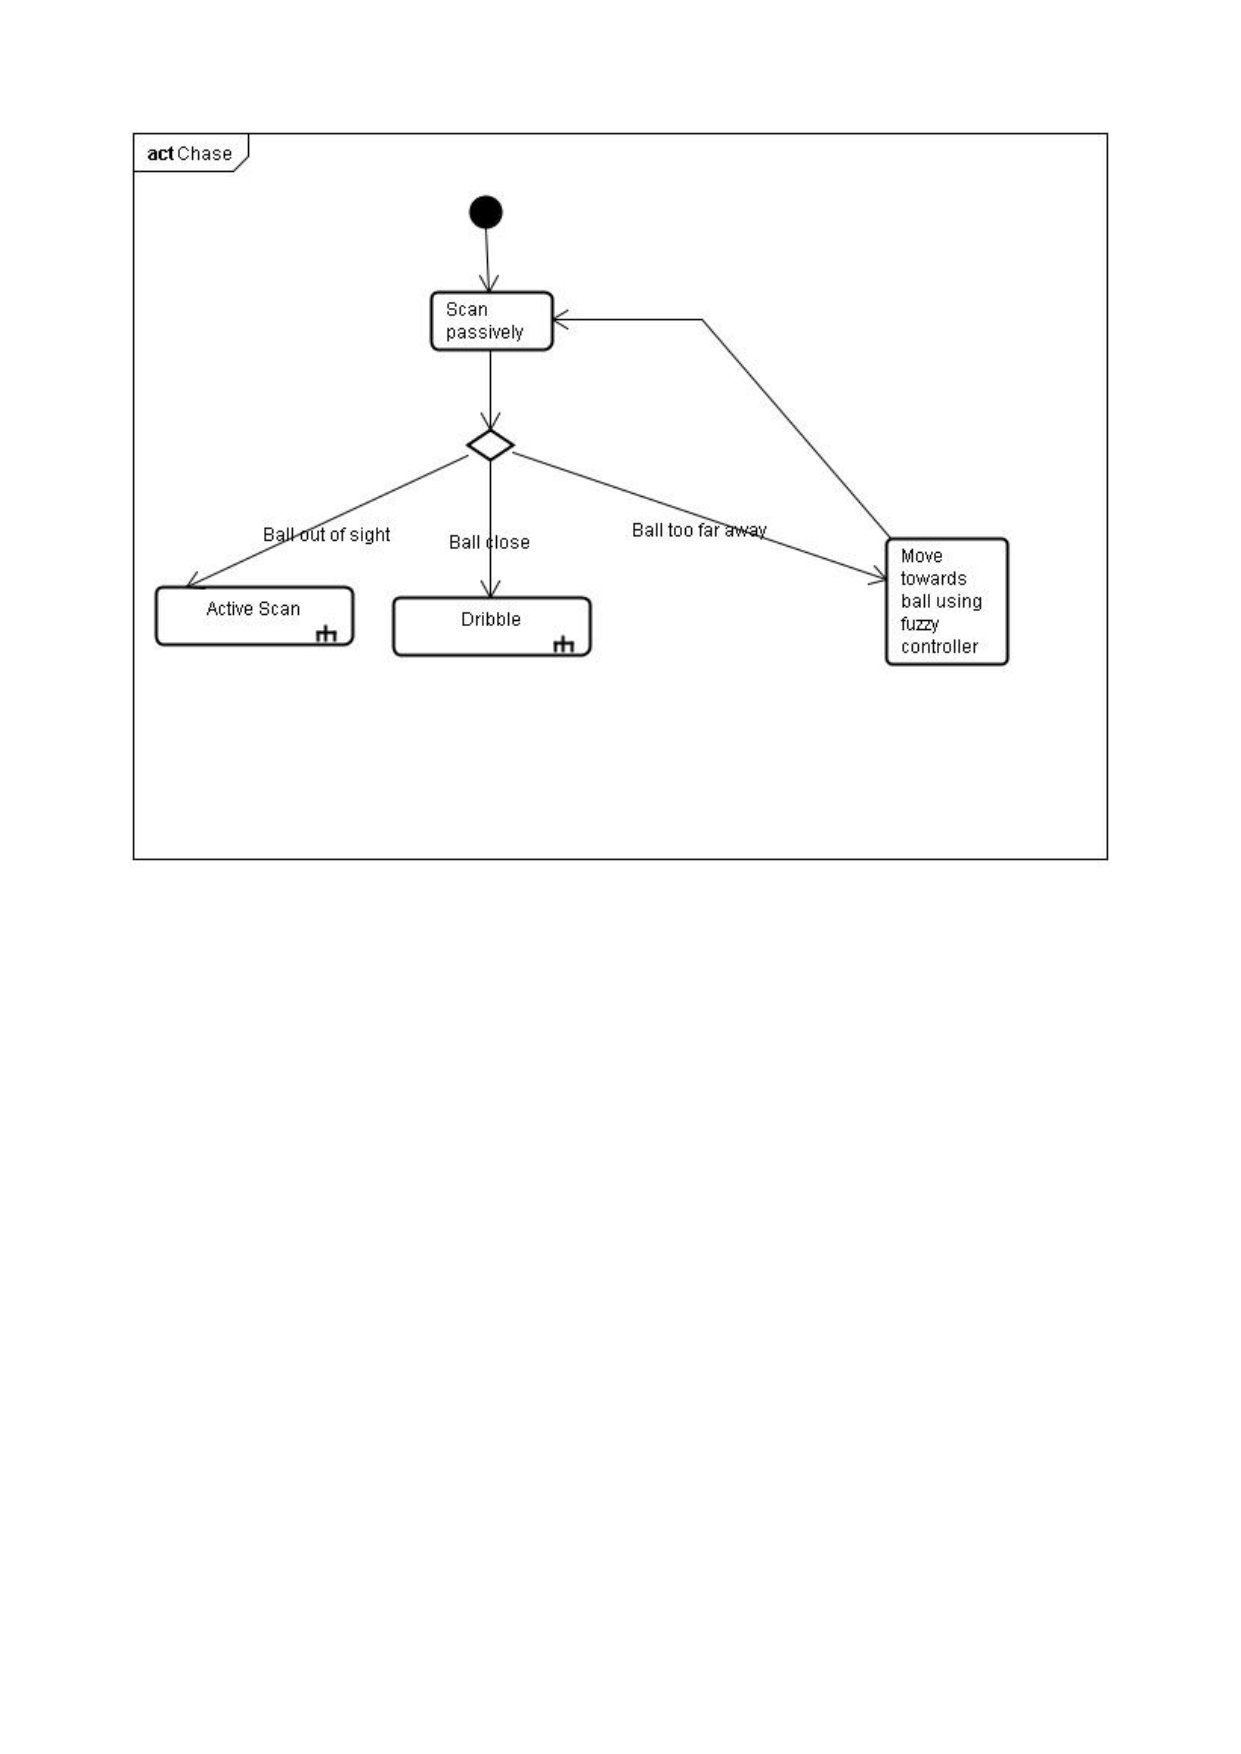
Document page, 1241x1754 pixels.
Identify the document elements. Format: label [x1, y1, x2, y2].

picture [118, 118, 1122, 874]
